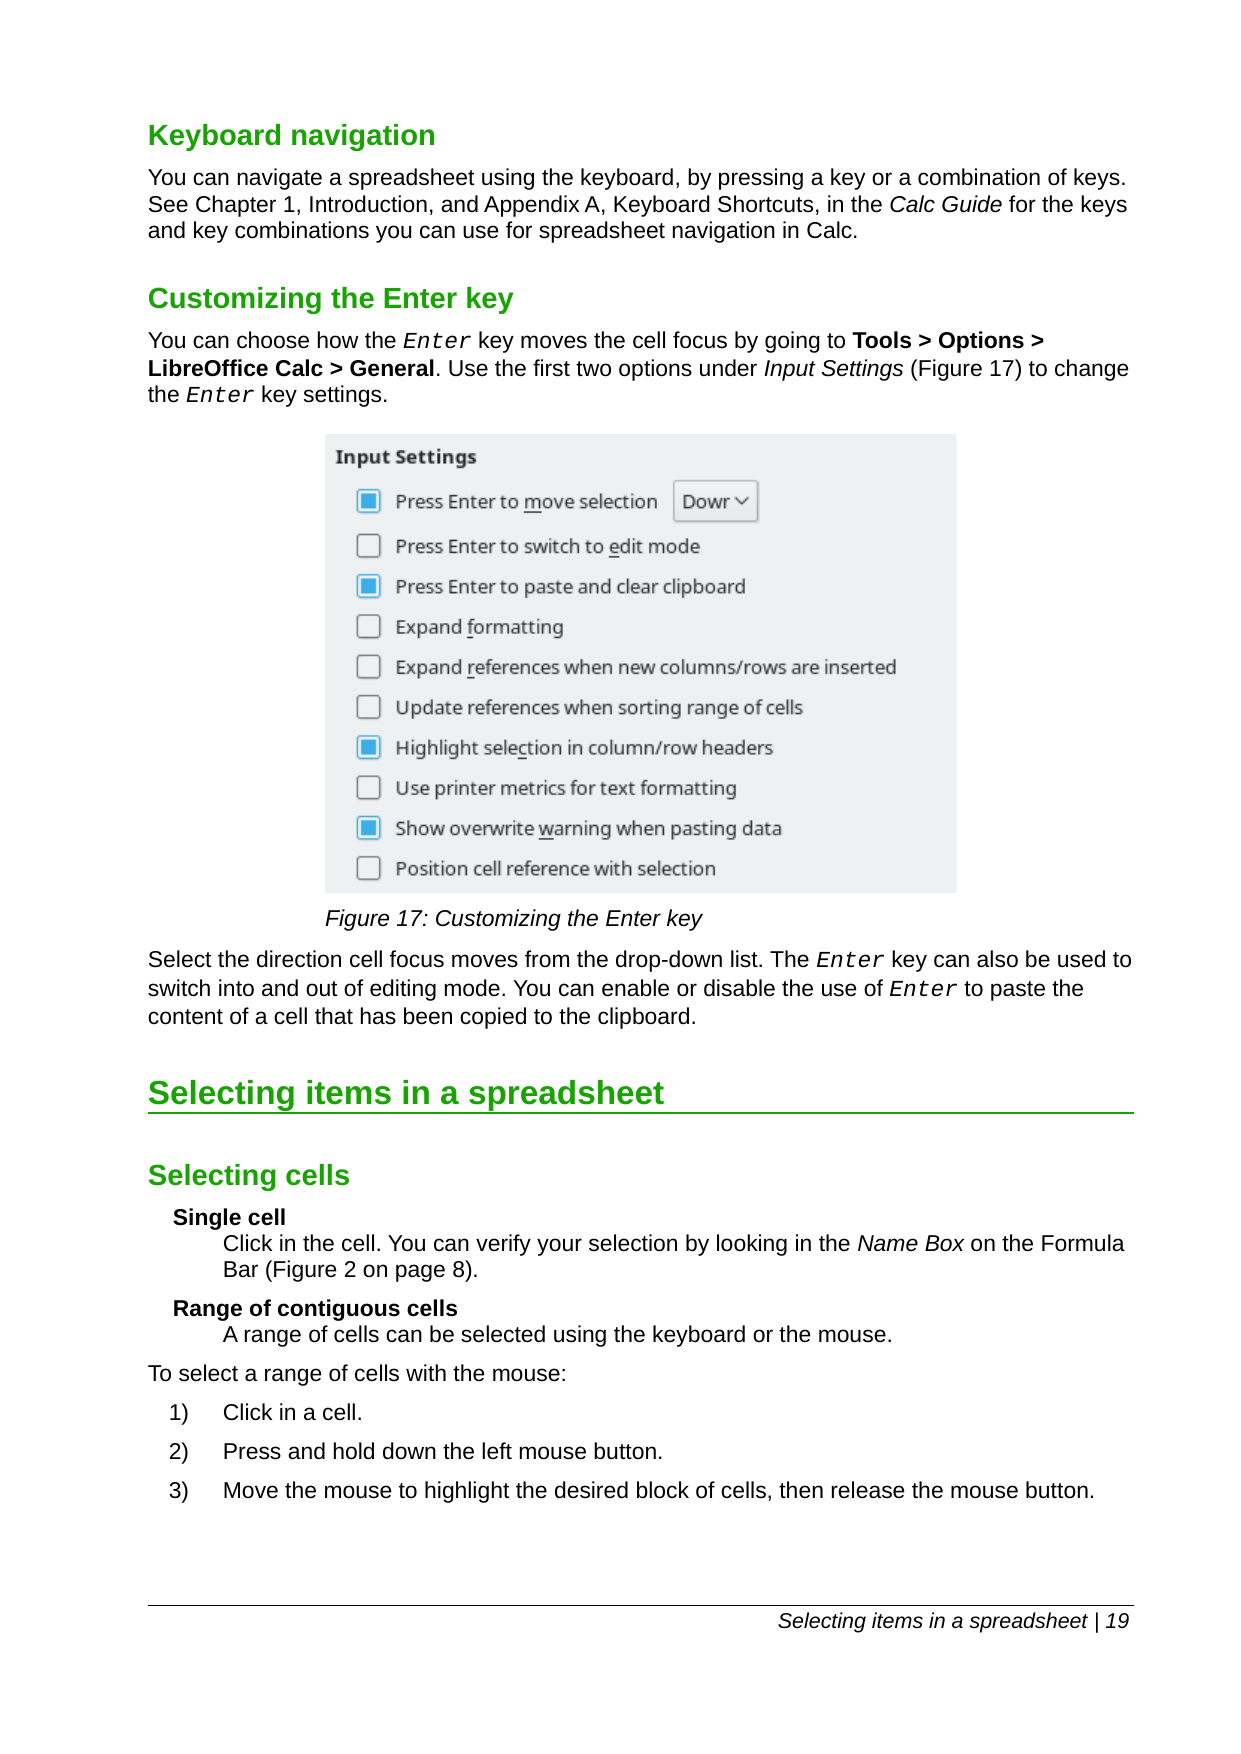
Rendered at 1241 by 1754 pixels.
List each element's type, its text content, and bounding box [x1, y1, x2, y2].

picture [325, 434, 957, 893]
text Range of contiguous cells [173, 1295, 1134, 1321]
subtitle Customizing the Enter key [148, 281, 1134, 314]
list Press and hold down the left mouse button. [189, 1438, 1134, 1464]
subtitle Keyboard navigation [148, 118, 1134, 152]
subtitle Selecting items in a spreadsheet [148, 1073, 1134, 1112]
text A range of cells can be selected using the keyboard or the mouse. [223, 1321, 1134, 1348]
list Move the mouse to highlight the desired block of cells, then release the mouse button. [189, 1477, 1134, 1503]
text Single cell [173, 1203, 1134, 1230]
list To select a range of cells with the mouse: [148, 1360, 1134, 1387]
text Figure 17: Customizing the Enter key [325, 905, 957, 931]
text You can navigate a spreadsheet using the keyboard, by pressing a key or a combination of keys. See Chapter 1, Introduction, and Appendix A, Keyboard Shortcuts, in the Calc Guide for the keys and key combinations you can use for spreadsheet navigation in Calc. [148, 164, 1134, 243]
text You can choose how the Enter key moves the cell focus by going to Tools > Options > LibreOffice Calc > General. Use the first two options under Input Settings (Figure 17) to change the Enter key settings. [148, 327, 1134, 410]
list Click in a cell. [189, 1399, 1134, 1426]
text Select the direction cell focus moves from the drop-down list. The Enter key can also be used to switch into and out of editing mode. You can enable or disable the use of Enter to paste the content of a cell that has been copied to the clipboard. [148, 946, 1134, 1029]
subtitle Selecting cells [148, 1157, 1134, 1191]
text Click in the cell. You can verify your selection by looking in the Name Box on the Formula Bar (Figure 2 on page 8). [223, 1230, 1134, 1283]
